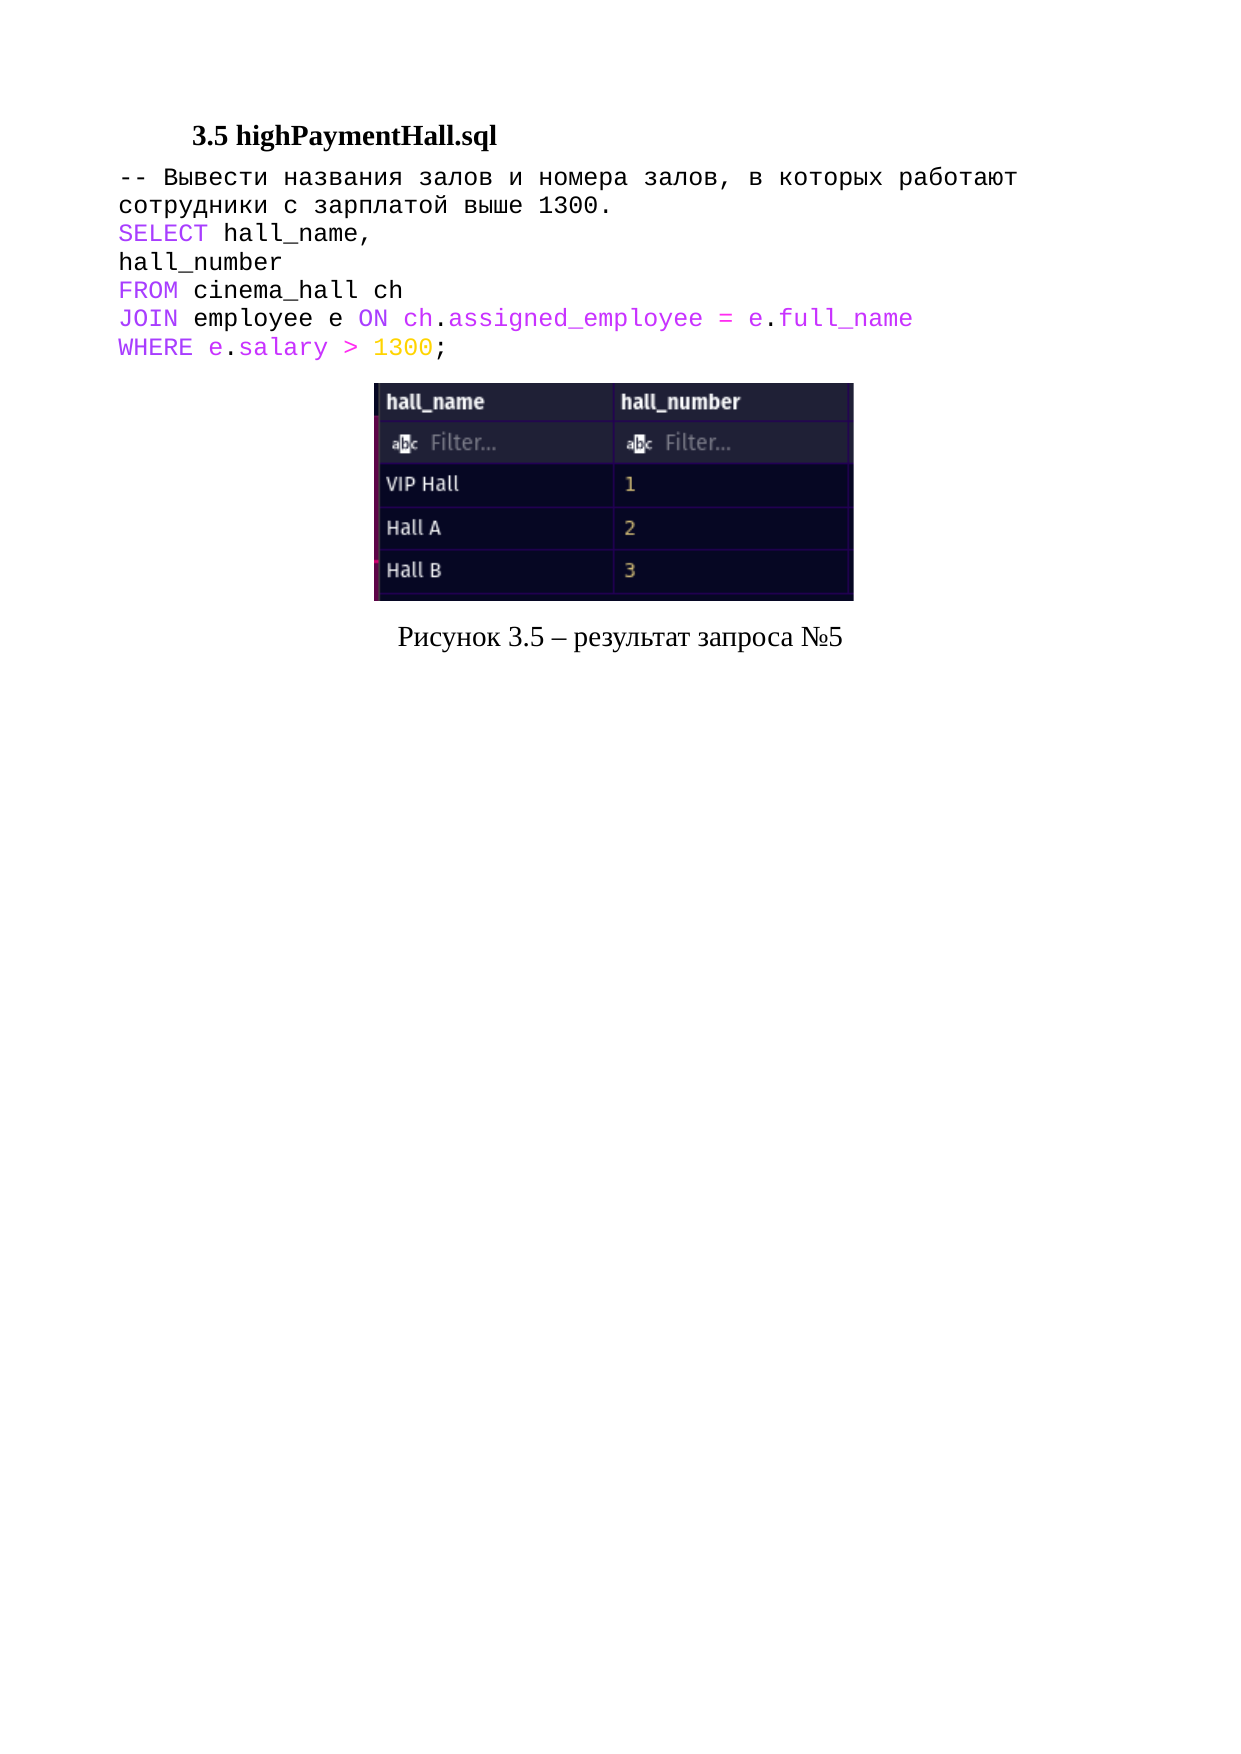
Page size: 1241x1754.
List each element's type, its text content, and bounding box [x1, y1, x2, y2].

text -- Вывести названия залов и номера залов, в которых работают сотрудники с зарплатой выше 1300. [118, 164, 1122, 221]
text WHERE e.salary > 1300; [118, 334, 1122, 362]
text Рисунок 3.5 – результат запроса №5 [118, 619, 1122, 653]
text SELECT hall_name, [118, 221, 1122, 249]
text JOIN employee e ON ch.assigned_employee = e.full_name [118, 306, 1122, 334]
text hall_number [118, 249, 1122, 277]
subtitle 3.5 highPaymentHall.sql [118, 118, 1122, 152]
text FROM cinema_hall ch [118, 277, 1122, 306]
picture [374, 383, 854, 601]
